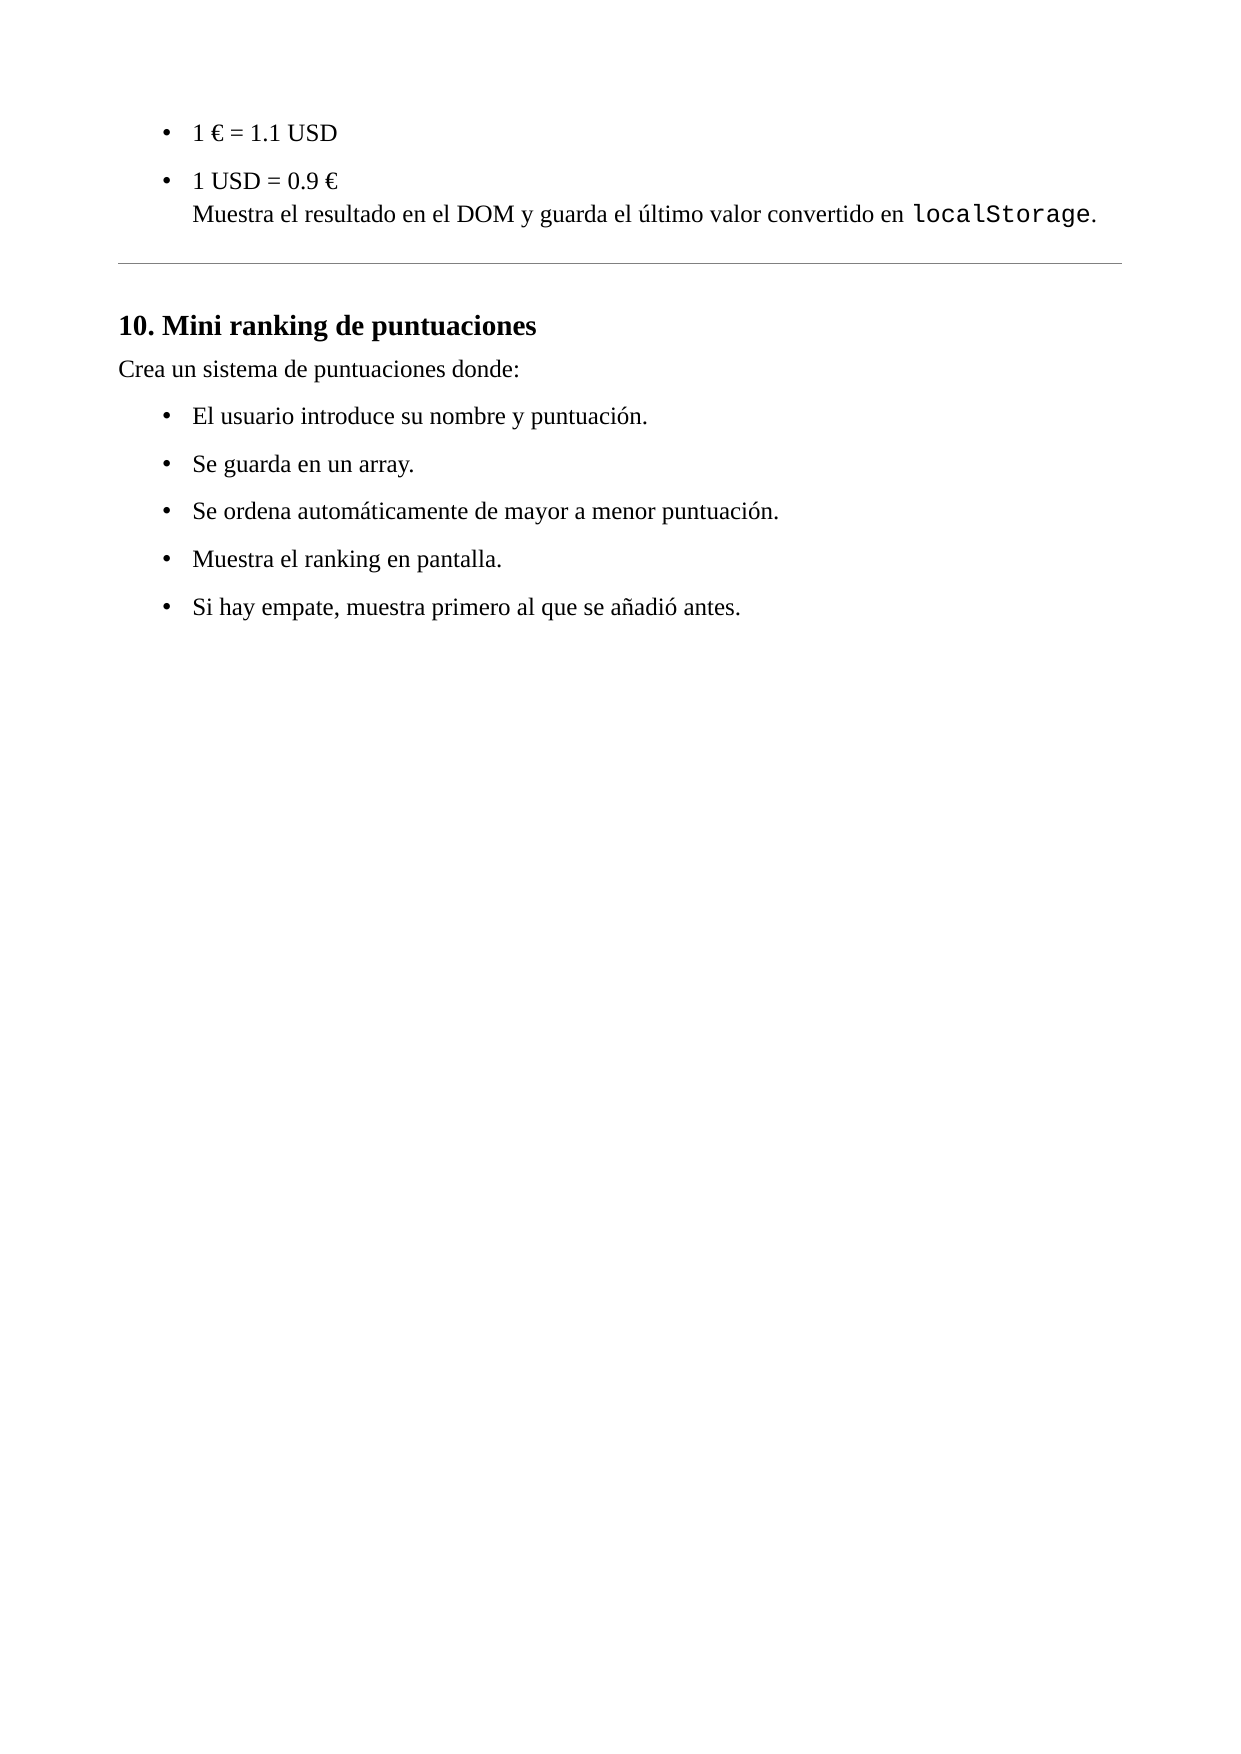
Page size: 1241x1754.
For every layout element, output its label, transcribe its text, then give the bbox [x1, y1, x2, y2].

list 1 USD = 0.9 € Muestra el resultado en el DOM y guarda el último valor convertido en localStorage. [162, 166, 1122, 229]
text Crea un sistema de puntuaciones donde: [118, 354, 1122, 382]
list El usuario introduce su nombre y puntuación. [162, 401, 1122, 430]
list Si hay empate, muestra primero al que se añadió antes. [162, 592, 1122, 620]
list Se guarda en un array. [162, 449, 1122, 478]
list Muestra el ranking en pantalla. [162, 544, 1122, 573]
list 1 € = 1.1 USD [162, 118, 1122, 147]
subtitle 10. Mini ranking de puntuaciones [118, 308, 1122, 341]
list Se ordena automáticamente de mayor a menor puntuación. [162, 496, 1122, 525]
